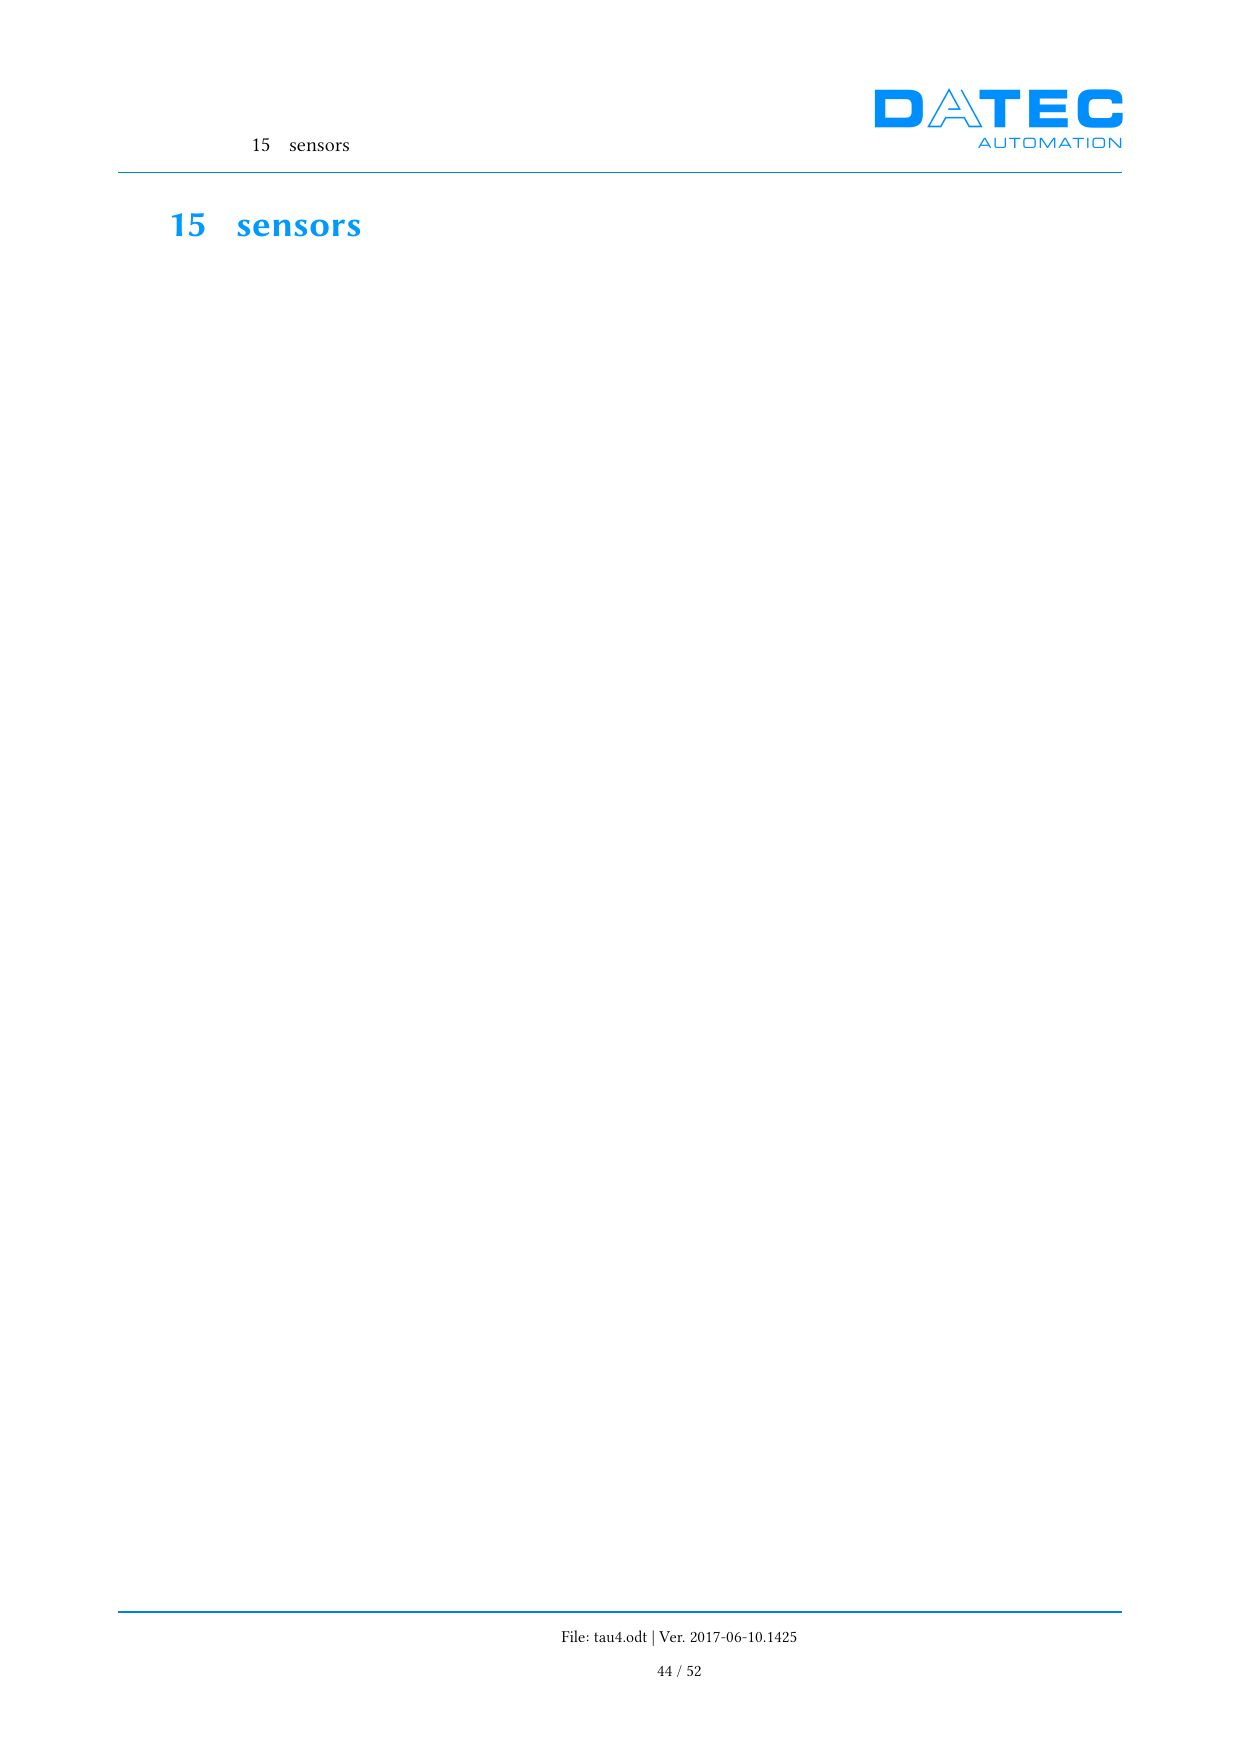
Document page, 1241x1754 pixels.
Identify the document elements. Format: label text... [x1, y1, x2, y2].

subtitle sensors [207, 202, 1122, 245]
picture [874, 88, 1123, 148]
